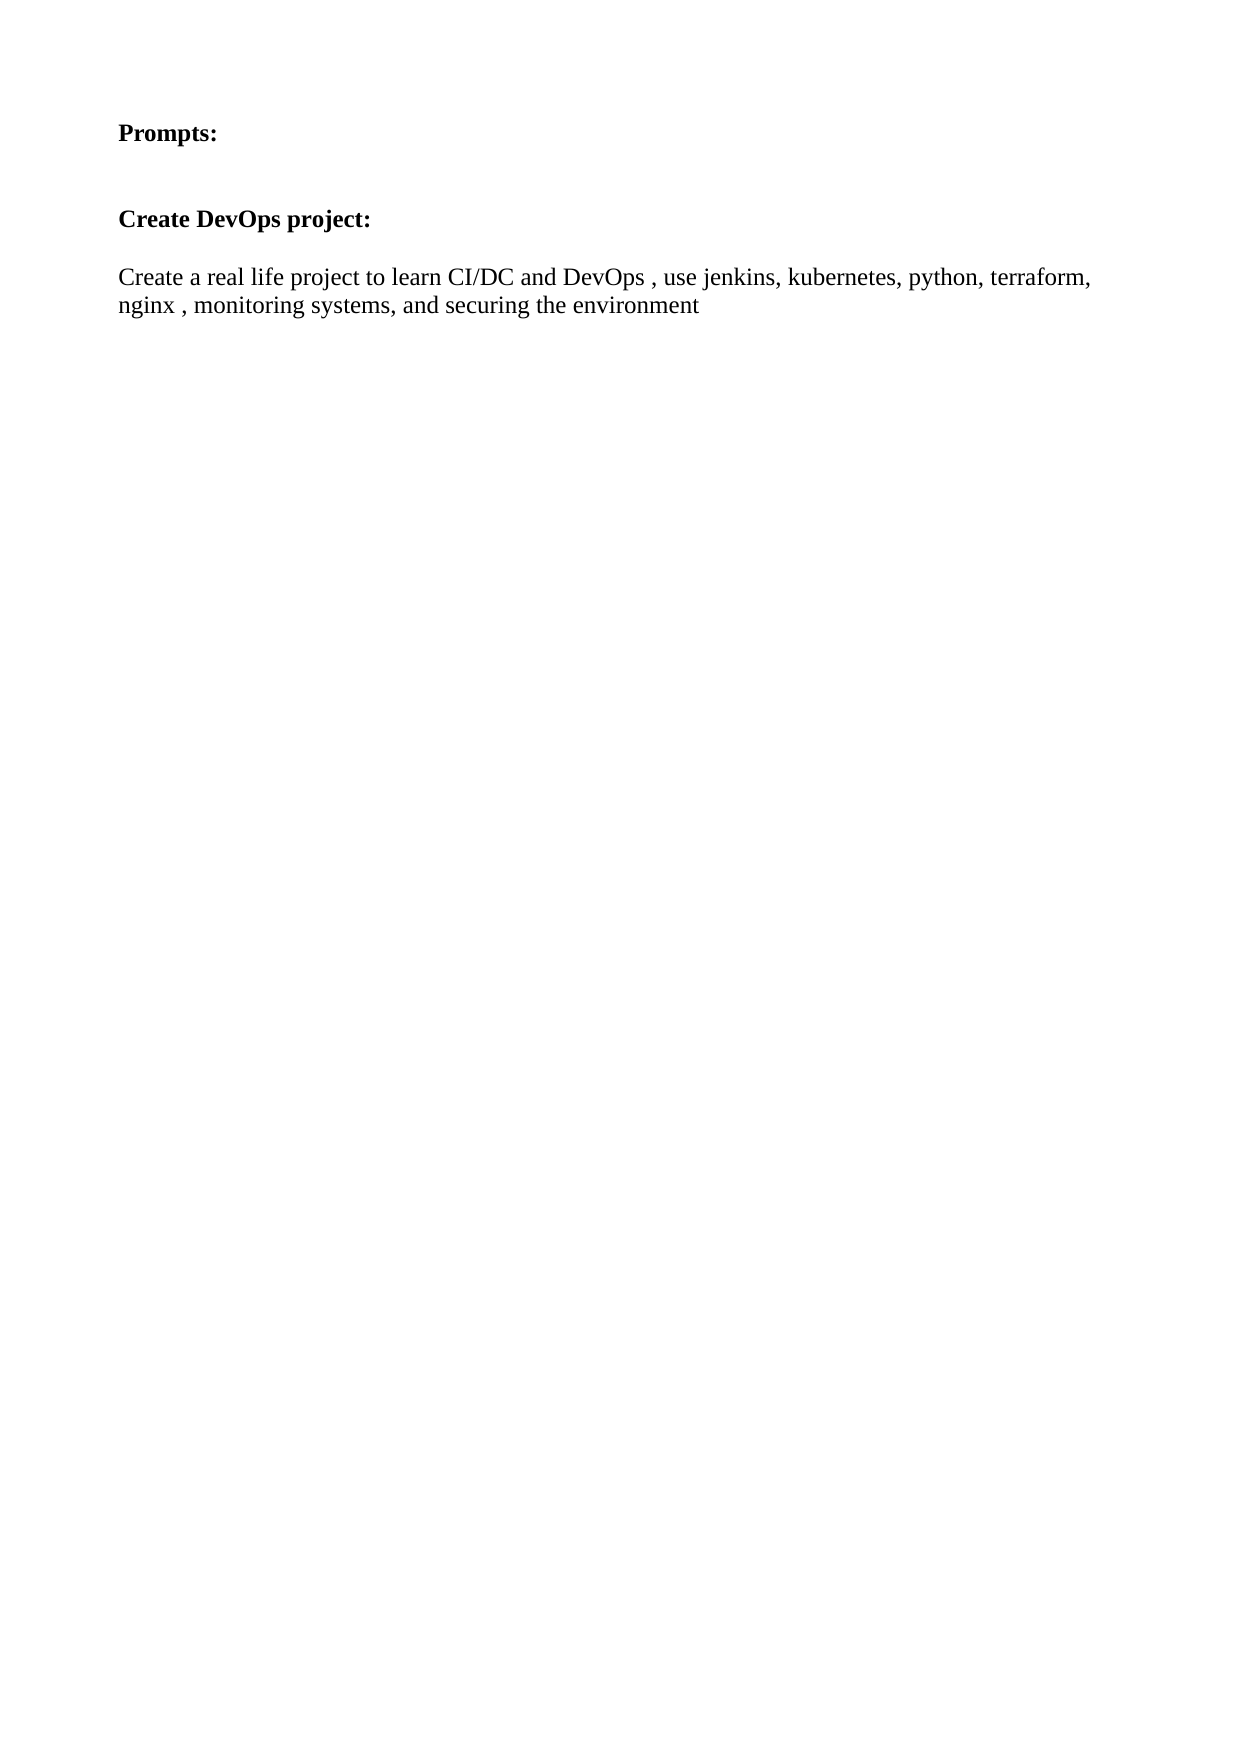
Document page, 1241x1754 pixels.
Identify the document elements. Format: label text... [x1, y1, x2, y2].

text Create DevOps project: [118, 204, 1122, 233]
text Prompts: [118, 118, 1122, 147]
text Create a real life project to learn CI/DC and DevOps , use jenkins, kubernetes, python, terraform, nginx , monitoring systems, and securing the environment [118, 262, 1122, 319]
